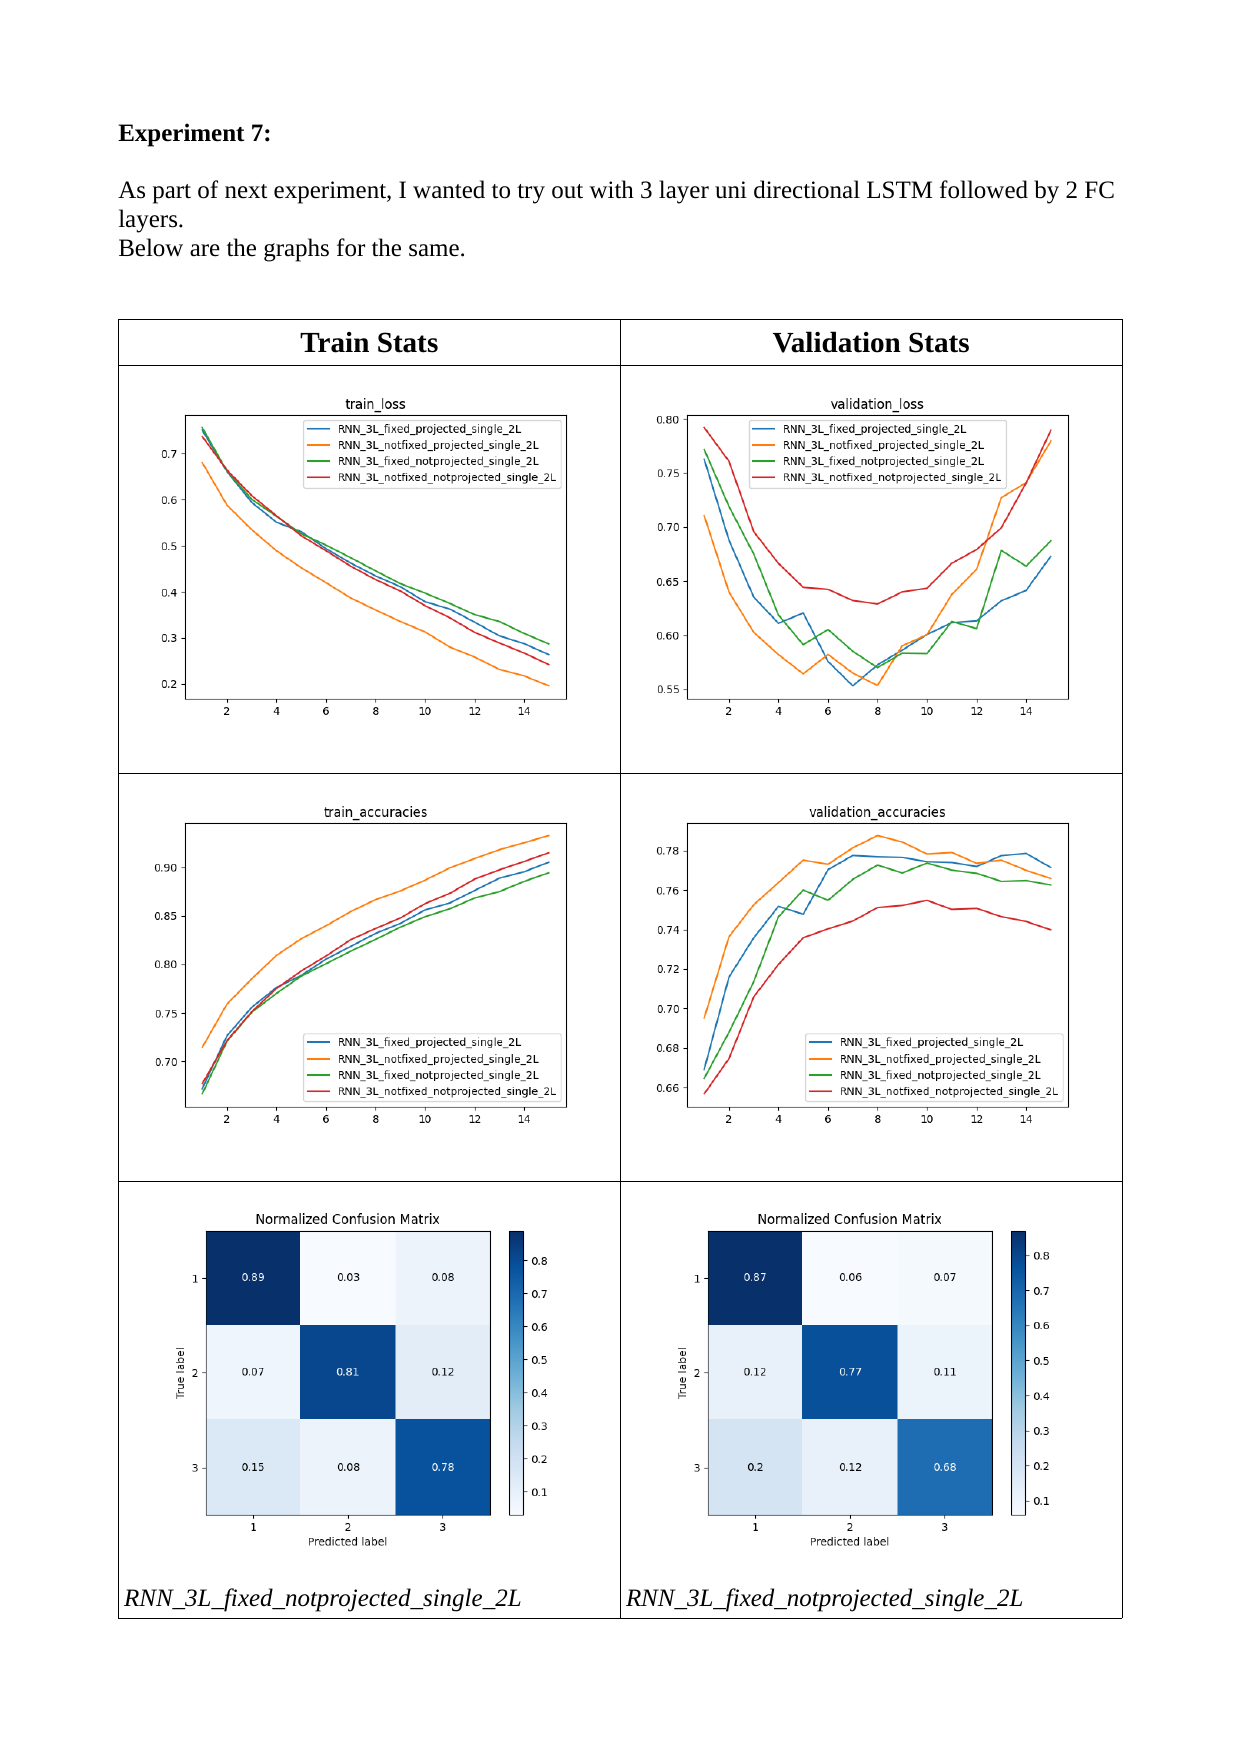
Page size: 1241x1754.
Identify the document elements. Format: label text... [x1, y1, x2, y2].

picture [625, 370, 1117, 739]
table_cell [621, 366, 1122, 773]
table_cell [119, 774, 620, 1181]
text Below are the graphs for the same. [118, 233, 1122, 262]
text Experiment 7: [118, 118, 1122, 147]
table_header Validation Stats [621, 320, 1122, 364]
picture [625, 1186, 1117, 1555]
picture [123, 778, 615, 1147]
table_cell [119, 366, 620, 773]
picture [625, 778, 1117, 1147]
table_cell RNN_3L_fixed_notprojected_single_2L [621, 1182, 1122, 1618]
picture [123, 370, 615, 739]
picture [123, 1186, 615, 1555]
text As part of next experiment, I wanted to try out with 3 layer uni directional LSTM followed by 2 FC layers. [118, 176, 1122, 233]
table_cell [621, 774, 1122, 1181]
table_header Train Stats [119, 320, 620, 364]
table_cell RNN_3L_fixed_notprojected_single_2L [119, 1182, 620, 1618]
